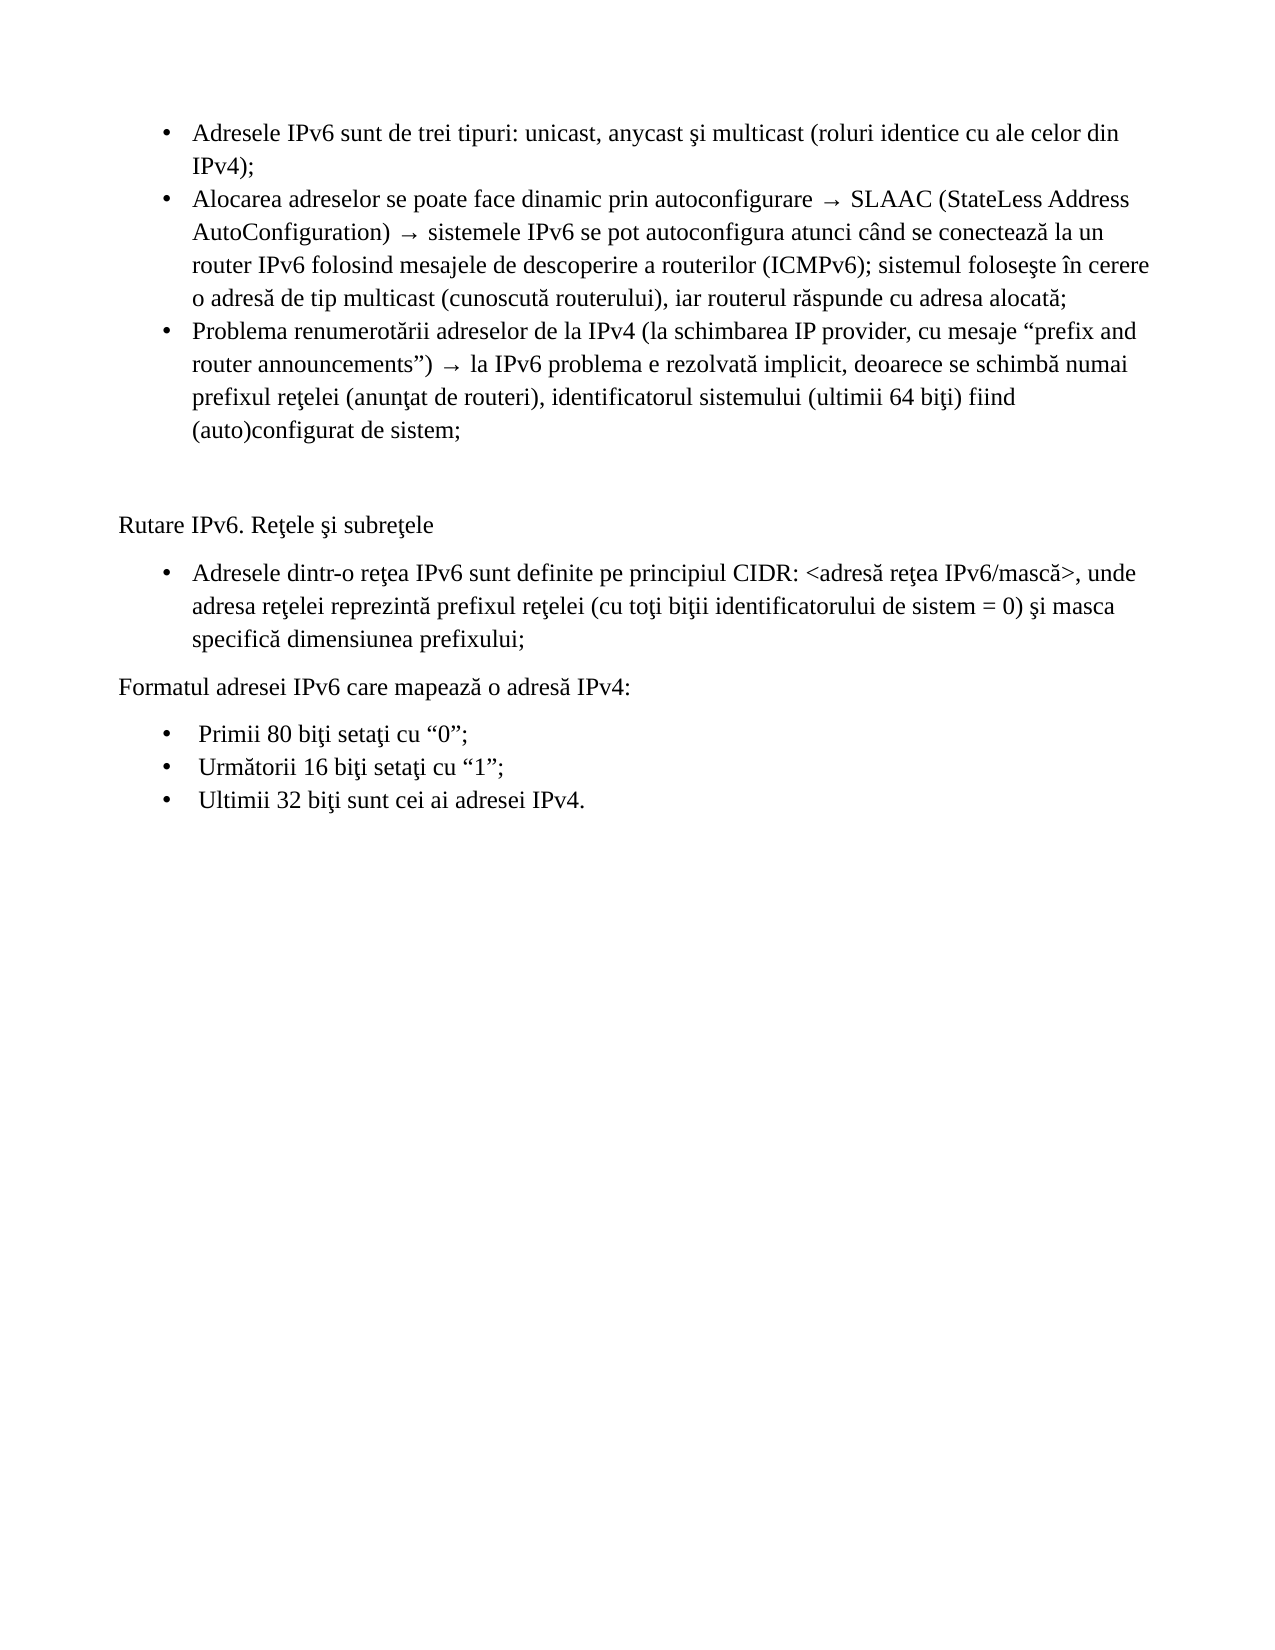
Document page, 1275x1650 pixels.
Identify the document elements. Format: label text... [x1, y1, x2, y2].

list Problema renumerotării adreselor de la IPv4 (la schimbarea IP provider, cu mesaje “prefix and router announcements”) → la IPv6 problema e rezolvată implicit, deoarece se schimbă numai prefixul reţelei (anunţat de routeri), identificatorul sistemului (ultimii 64 biţi) fiind (auto)configurat de sistem; [162, 316, 1157, 444]
list Ultimii 32 biţi sunt cei ai adresei IPv4. [162, 785, 1157, 814]
text Rutare IPv6. Reţele şi subreţele [118, 511, 1157, 539]
text Formatul adresei IPv6 care mapează o adresă IPv4: [118, 672, 1157, 701]
list Adresele dintr-o reţea IPv6 sunt definite pe principiul CIDR: <adresă reţea IPv6/mască>, unde adresa reţelei reprezintă prefixul reţelei (cu toţi biţii identificatorului de sistem = 0) şi masca specifică dimensiunea prefixului; [162, 558, 1157, 653]
list Primii 80 biţi setaţi cu “0”; [162, 719, 1157, 748]
list Adresele IPv6 sunt de trei tipuri: unicast, anycast şi multicast (roluri identice cu ale celor din IPv4); [162, 118, 1157, 180]
list Alocarea adreselor se poate face dinamic prin autoconfigurare → SLAAC (StateLess Address AutoConfiguration) → sistemele IPv6 se pot autoconfigura atunci când se conectează la un router IPv6 folosind mesajele de descoperire a routerilor (ICMPv6); sistemul foloseşte în cerere o adresă de tip multicast (cunoscută routerului), iar routerul răspunde cu adresa alocată; [162, 184, 1157, 312]
list Următorii 16 biţi setaţi cu “1”; [162, 752, 1157, 781]
